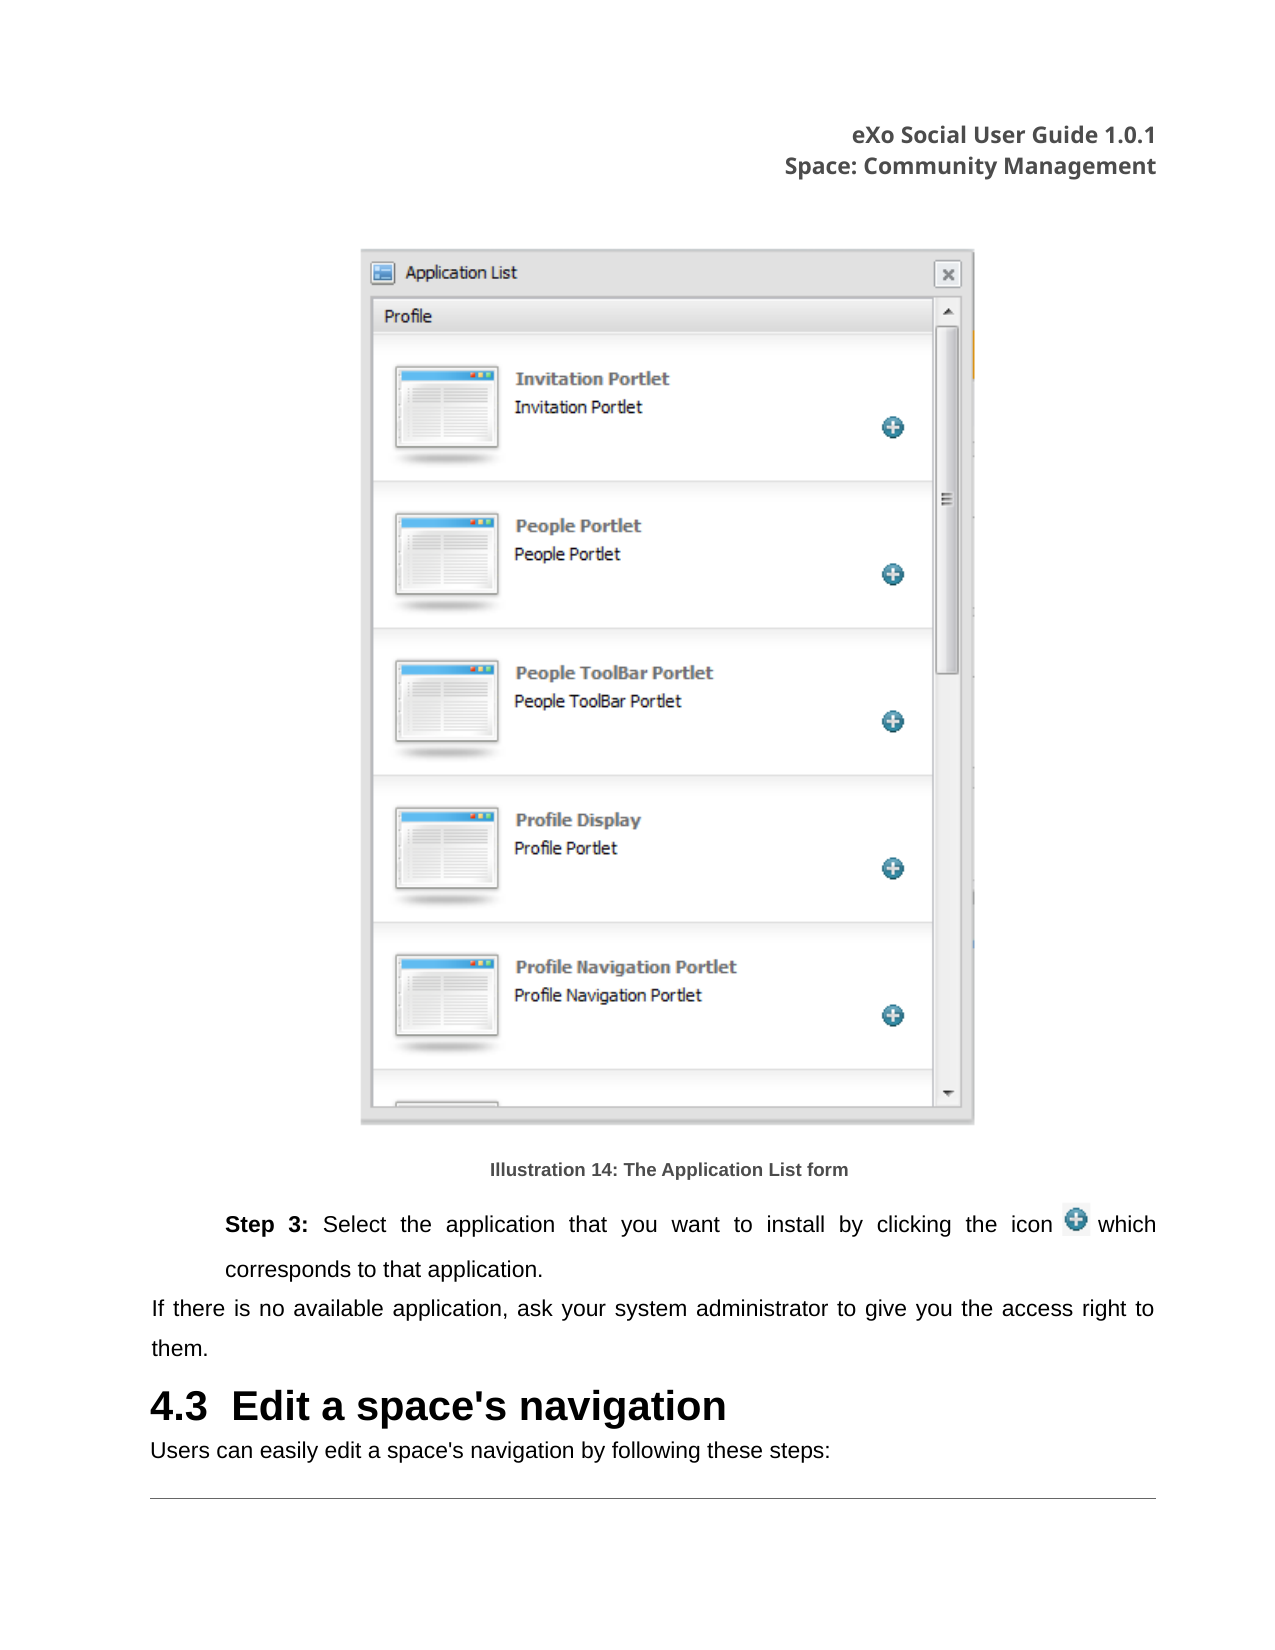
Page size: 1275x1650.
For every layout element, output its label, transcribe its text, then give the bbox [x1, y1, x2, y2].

picture [1062, 1200, 1091, 1236]
list Step 3: Select the application that you want to install by clicking the iconwhich corresponds to that application. [187, 223, 1156, 1282]
picture [358, 243, 981, 1130]
list Illustration 14: The Application List form [243, 311, 1096, 1180]
text Users can easily edit a space's navigation by following these steps: [150, 1437, 1156, 1463]
subtitle Edit a space's navigation [150, 1382, 1156, 1429]
list If there is no available application, ask your system administrator to give you the access right to them. [114, 1295, 1156, 1361]
